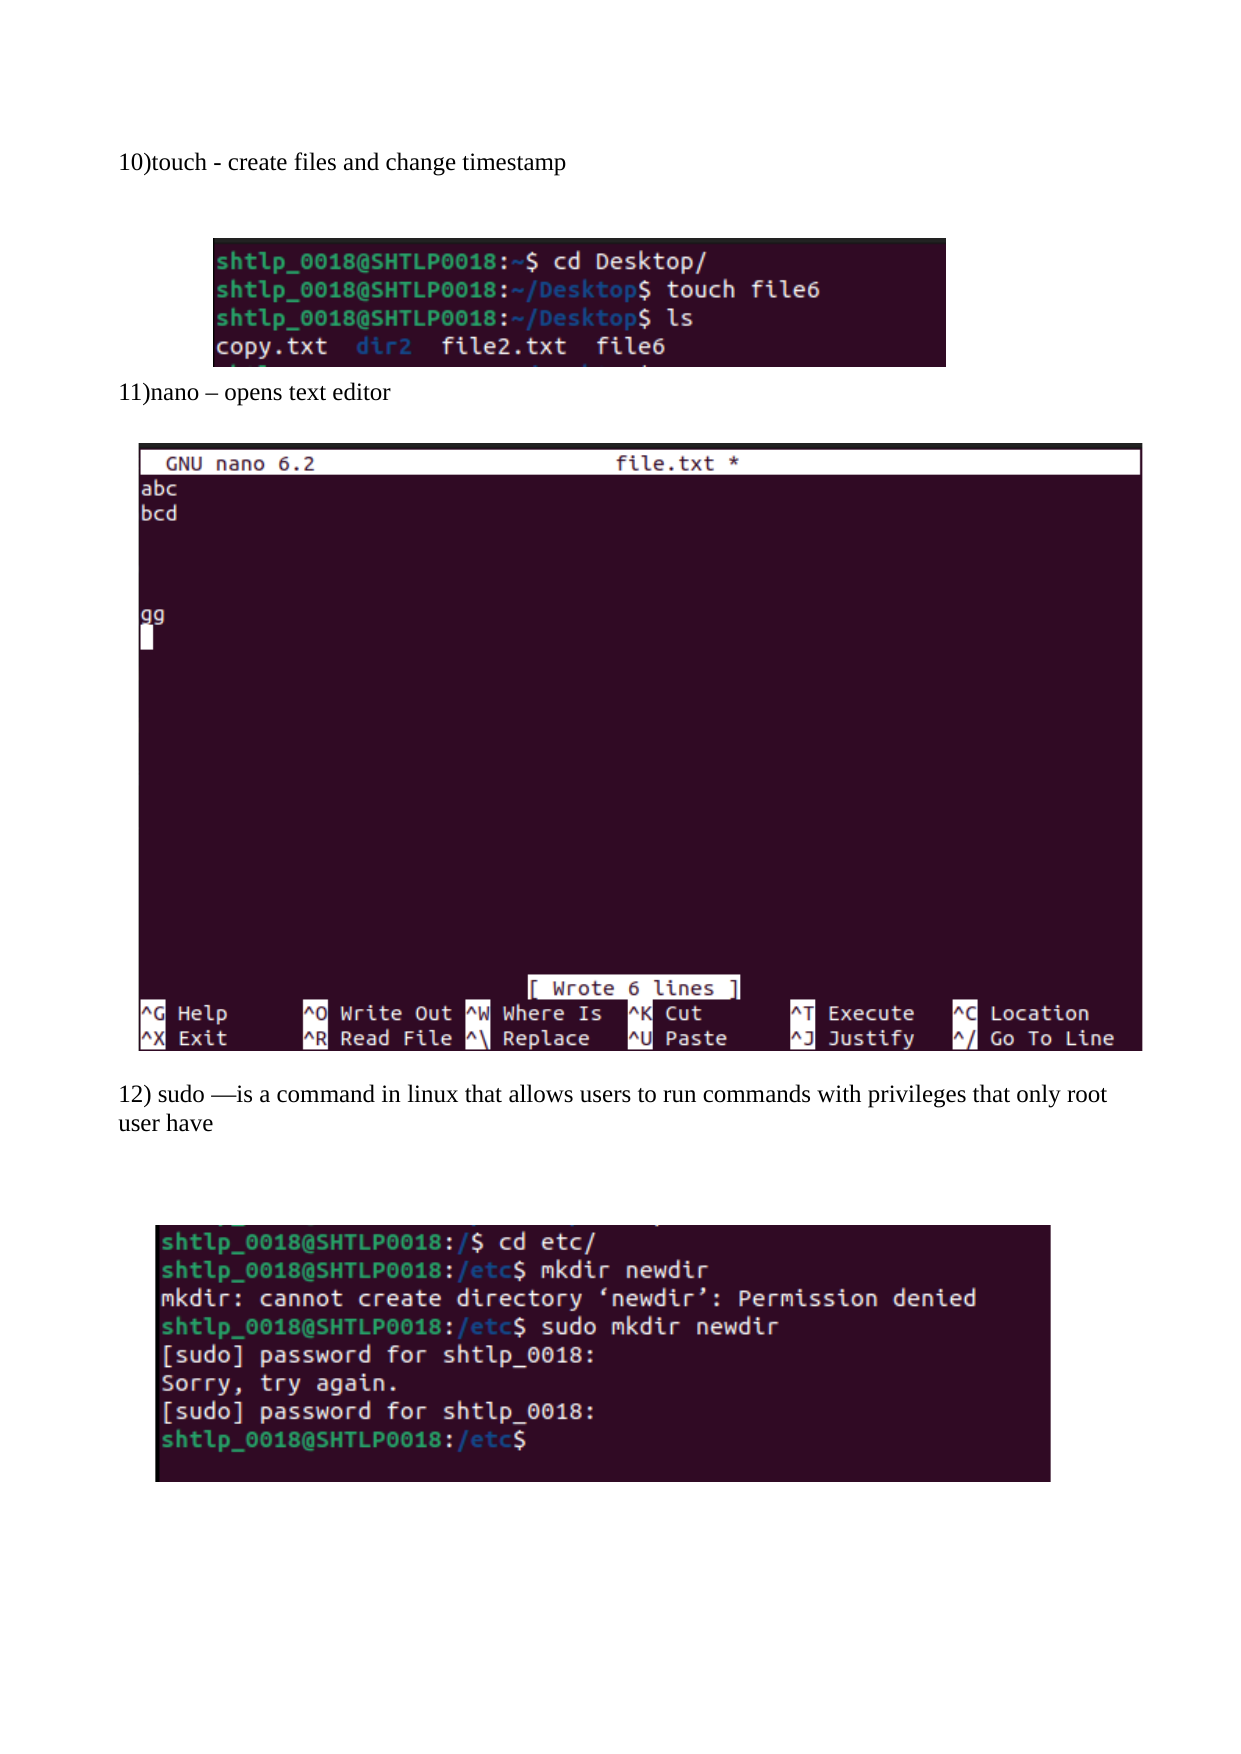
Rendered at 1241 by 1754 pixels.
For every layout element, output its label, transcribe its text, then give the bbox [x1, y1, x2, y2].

text 12) sudo —is a command in linux that allows users to run commands with privileges that only root user have [118, 1079, 1122, 1137]
text 10)touch - create files and change timestamp [118, 147, 1122, 176]
picture [138, 443, 1143, 1051]
picture [213, 238, 946, 367]
text 11)nano – opens text editor [118, 377, 1122, 406]
picture [155, 1225, 1051, 1482]
